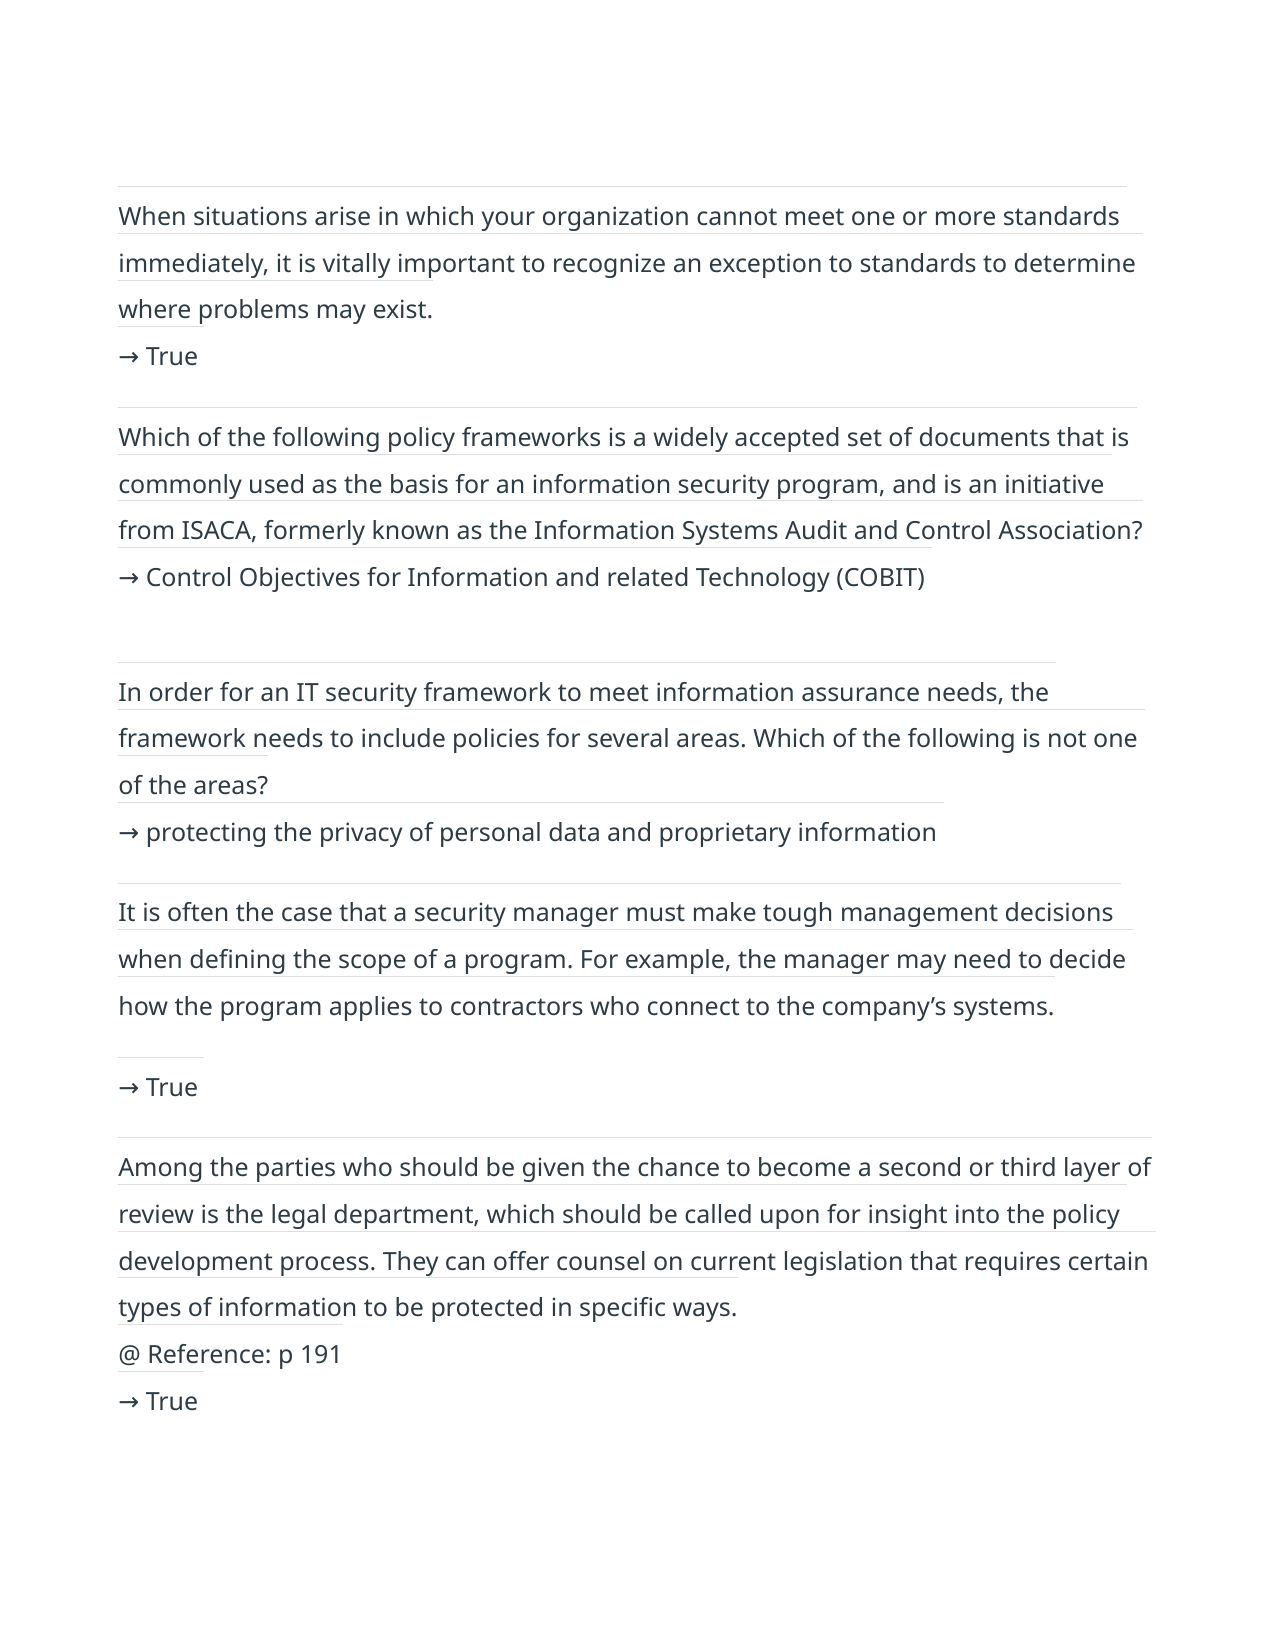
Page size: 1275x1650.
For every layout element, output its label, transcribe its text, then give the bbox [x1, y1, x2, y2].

text When situations arise in which your organization cannot meet one or more standards immediately, it is vitally important to recognize an exception to standards to determine where problems may exist. [118, 186, 1157, 326]
text → True [118, 1057, 1157, 1103]
text It is often the case that a security manager must make tough management decisions when defining the scope of a program. For example, the manager may need to decide how the program applies to contractors who connect to the company’s systems. [118, 882, 1157, 1022]
text Which of the following policy frameworks is a widely accepted set of documents that is commonly used as the basis for an information security program, and is an initiative from ISACA, formerly known as the Information Systems Audit and Control Association? [118, 407, 1157, 547]
text → True [118, 326, 1157, 373]
text → Control Objectives for Information and related Technology (COBIT) [118, 547, 1157, 594]
text In order for an IT security framework to meet information assurance needs, the framework needs to include policies for several areas. Which of the following is not one of the areas? [118, 662, 1157, 802]
text Among the parties who should be given the chance to become a second or third layer of review is the legal department, which should be called upon for insight into the policy development process. They can offer counsel on current legislation that requires certain types of information to be protected in specific ways. [118, 1137, 1157, 1324]
text → protecting the privacy of personal data and proprietary information [118, 802, 1157, 848]
text @ Reference: p 191 [118, 1324, 1157, 1371]
text → True [118, 1371, 1157, 1417]
